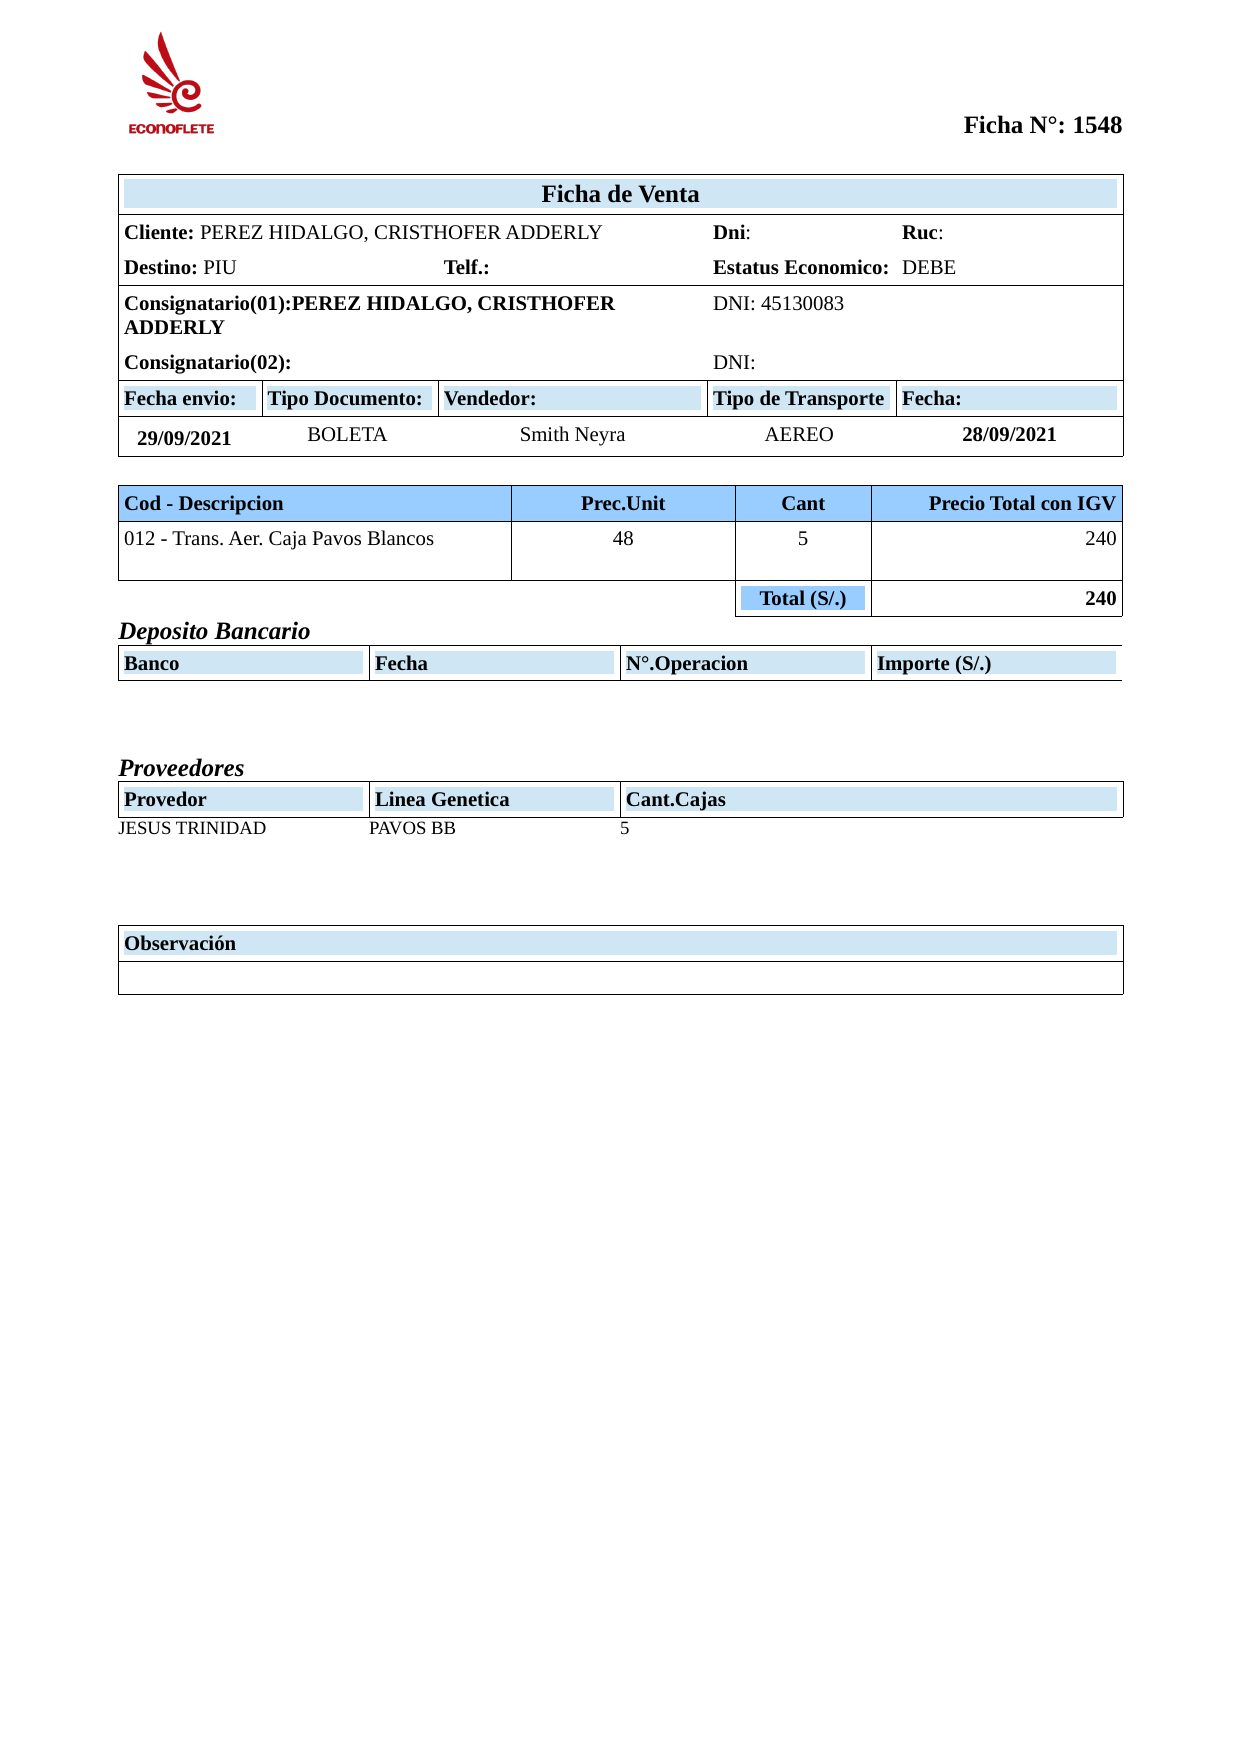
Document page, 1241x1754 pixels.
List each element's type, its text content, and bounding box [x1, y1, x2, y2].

table_cell Smith Neyra [438, 417, 707, 456]
table_cell DEBE [896, 249, 1123, 285]
table_cell 240 [872, 581, 1122, 616]
table_header Prec.Unit [512, 486, 735, 521]
table_cell DNI: [707, 345, 1123, 380]
table_cell [620, 681, 871, 704]
table_header Cant [736, 486, 871, 521]
table_header Cant.Cajas [621, 782, 1123, 817]
table_cell [511, 581, 735, 616]
table_cell [369, 681, 620, 704]
table_cell 012 - Trans. Aer. Caja Pavos Blancos [119, 522, 511, 580]
table_cell PAVOS BB [369, 818, 620, 839]
table_cell [369, 903, 620, 925]
table_cell [118, 839, 369, 860]
table_cell Total (S/.) [736, 581, 871, 616]
table_cell [118, 681, 369, 704]
table_cell 28/09/2021 [896, 417, 1123, 456]
table_cell [118, 882, 369, 903]
table_header Provedor [119, 782, 369, 817]
table_cell Consignatario(01):PEREZ HIDALGO, CRISTHOFER ADDERLY [119, 286, 707, 344]
table_header Cod - Descripcion [119, 486, 511, 521]
text Deposito Bancario [118, 616, 1122, 645]
table_cell DNI: 45130083 [707, 286, 1123, 344]
table_cell 5 [620, 818, 1123, 839]
table_cell 29/09/2021 [119, 417, 262, 456]
table_cell Fecha envio: [119, 381, 262, 416]
table_cell [369, 729, 620, 753]
table_header Precio Total con IGV [872, 486, 1122, 521]
table_header Banco [119, 646, 369, 680]
table_cell Vendedor: [439, 381, 707, 416]
table_header Fecha [370, 646, 620, 680]
table_cell [118, 705, 369, 728]
table_header Importe (S/.) [872, 646, 1122, 680]
table_cell Consignatario(02): [119, 345, 707, 380]
table_cell JESUS TRINIDAD [118, 818, 369, 839]
table_cell [369, 839, 620, 860]
table_cell [620, 705, 871, 728]
table_cell [620, 729, 871, 753]
table_cell [369, 882, 620, 903]
table_cell [118, 903, 369, 925]
table_cell [871, 729, 1122, 753]
text Proveedores [118, 753, 1122, 781]
table_header Linea Genetica [370, 782, 620, 817]
table_header N°.Operacion [621, 646, 871, 680]
table_cell [369, 860, 620, 882]
table_cell [119, 962, 1123, 994]
table_cell [620, 860, 1123, 882]
table_cell Destino: PIU [119, 249, 438, 285]
table_cell [871, 681, 1122, 704]
table_cell [118, 581, 511, 616]
table_cell 48 [512, 522, 735, 580]
table_cell [118, 729, 369, 753]
table_cell Tipo Documento: [263, 381, 438, 416]
table_cell [369, 705, 620, 728]
table_cell Cliente: PEREZ HIDALGO, CRISTHOFER ADDERLY [119, 215, 707, 249]
table_cell [620, 903, 1123, 925]
table_cell Estatus Economico: [707, 249, 896, 285]
table_cell AEREO [707, 417, 896, 456]
table_cell 5 [736, 522, 871, 580]
table_cell [871, 705, 1122, 728]
picture [118, 31, 225, 134]
table_header Ficha de Venta [119, 175, 1123, 214]
table_cell Ruc: [896, 215, 1123, 249]
table_cell [620, 839, 1123, 860]
table_cell Tipo de Transporte [708, 381, 896, 416]
table_cell [118, 860, 369, 882]
table_cell 240 [872, 522, 1122, 580]
table_header Observación [119, 926, 1123, 961]
table_cell Fecha: [897, 381, 1123, 416]
table_cell Dni: [707, 215, 896, 249]
table_cell [620, 882, 1123, 903]
table_cell BOLETA [262, 417, 438, 456]
table_cell Telf.: [438, 249, 707, 285]
